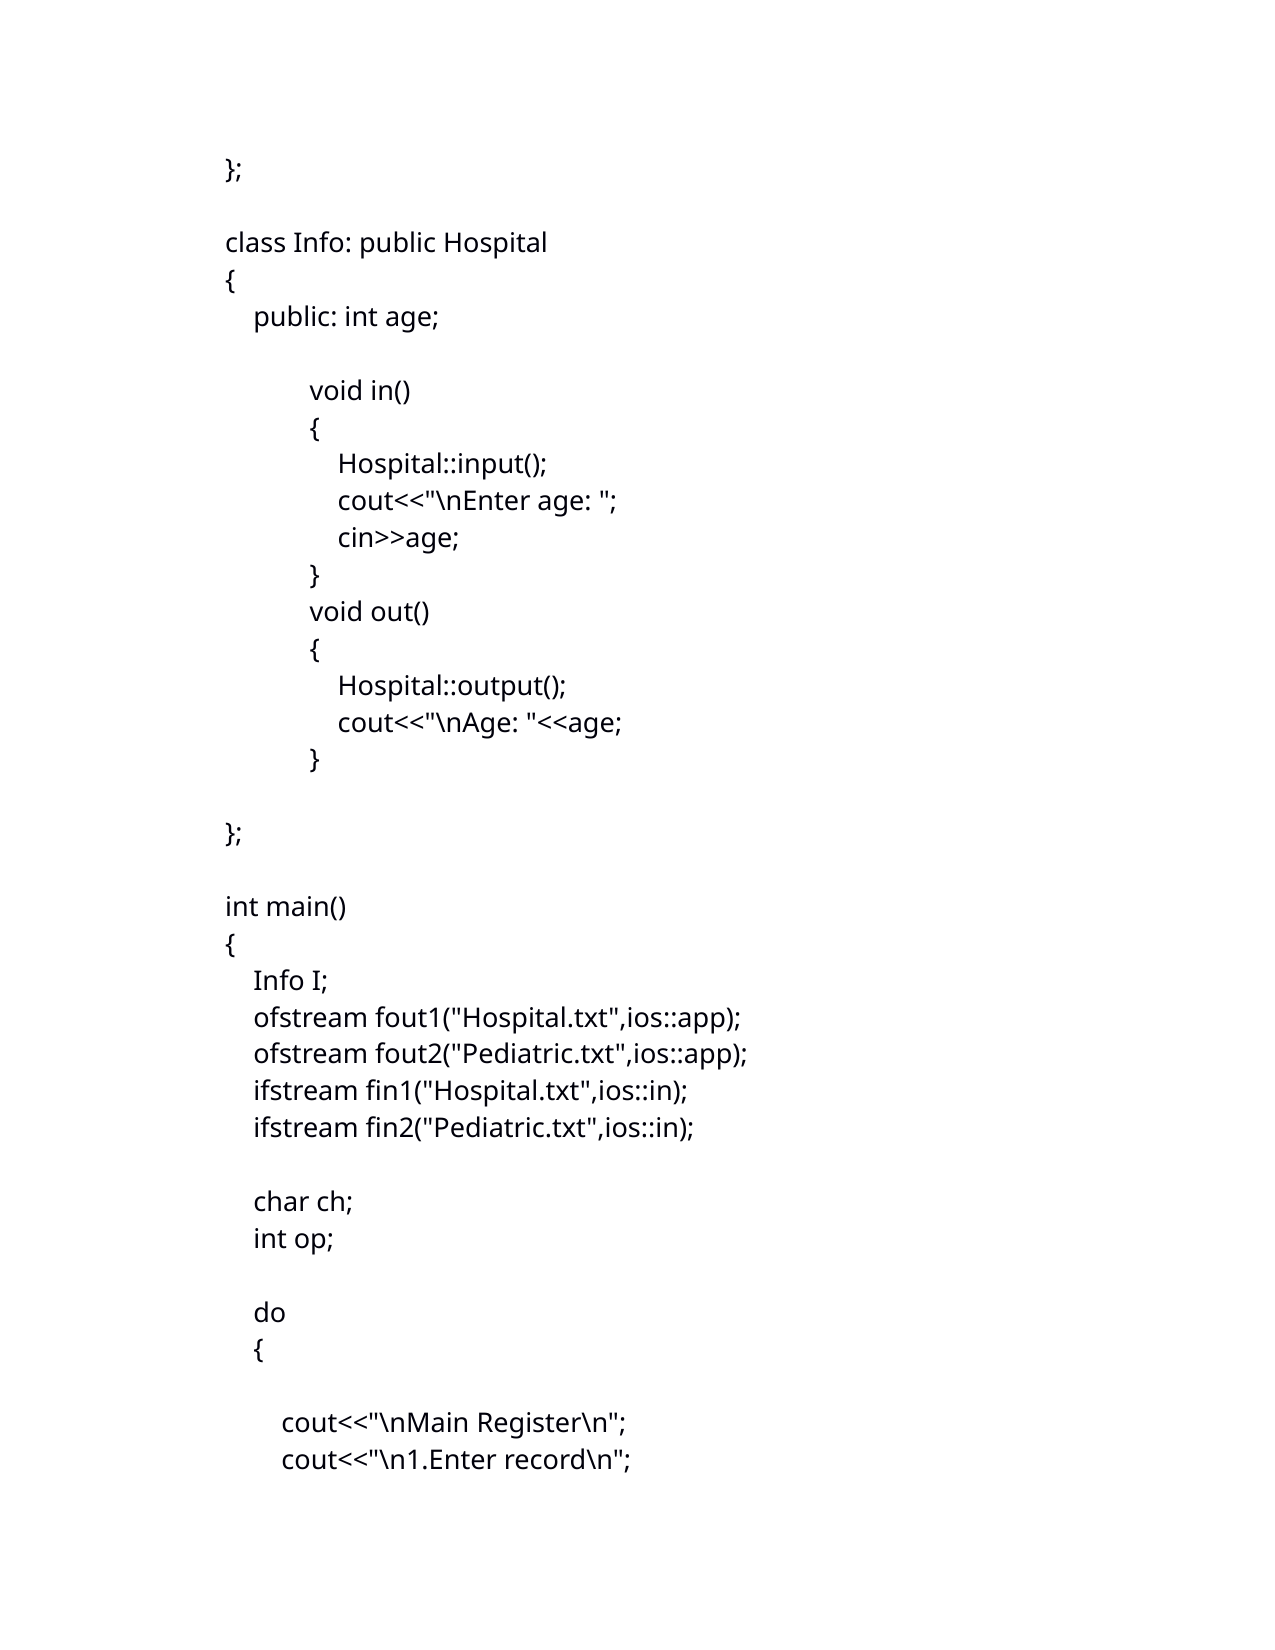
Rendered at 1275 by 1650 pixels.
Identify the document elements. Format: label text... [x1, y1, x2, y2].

text }; [225, 814, 1125, 851]
text { [225, 408, 1125, 445]
text char ch; [225, 1182, 1125, 1219]
text cin>>age; [225, 519, 1125, 556]
text { [225, 1330, 1125, 1367]
text public: int age; [225, 297, 1125, 334]
text ofstream fout2("Pediatric.txt",ios::app); [225, 1035, 1125, 1072]
text { [225, 924, 1125, 961]
text cout<<"\nEnter age: "; [225, 482, 1125, 519]
text class Info: public Hospital [225, 224, 1125, 261]
text cout<<"\nAge: "<<age; [225, 703, 1125, 740]
text Hospital::input(); [225, 445, 1125, 482]
text { [225, 261, 1125, 297]
text do [225, 1293, 1125, 1330]
text int op; [225, 1219, 1125, 1256]
text Info I; [225, 961, 1125, 998]
text ifstream fin2("Pediatric.txt",ios::in); [225, 1109, 1125, 1146]
text int main() [225, 887, 1125, 924]
text } [225, 556, 1125, 592]
text ifstream fin1("Hospital.txt",ios::in); [225, 1072, 1125, 1109]
text }; [225, 150, 1125, 187]
text } [225, 740, 1125, 777]
text { [225, 629, 1125, 666]
text cout<<"\n1.Enter record\n"; [225, 1441, 1125, 1477]
text Hospital::output(); [225, 666, 1125, 703]
text void out() [225, 592, 1125, 629]
text void in() [225, 371, 1125, 408]
text cout<<"\nMain Register\n"; [225, 1404, 1125, 1441]
text ofstream fout1("Hospital.txt",ios::app); [225, 998, 1125, 1035]
